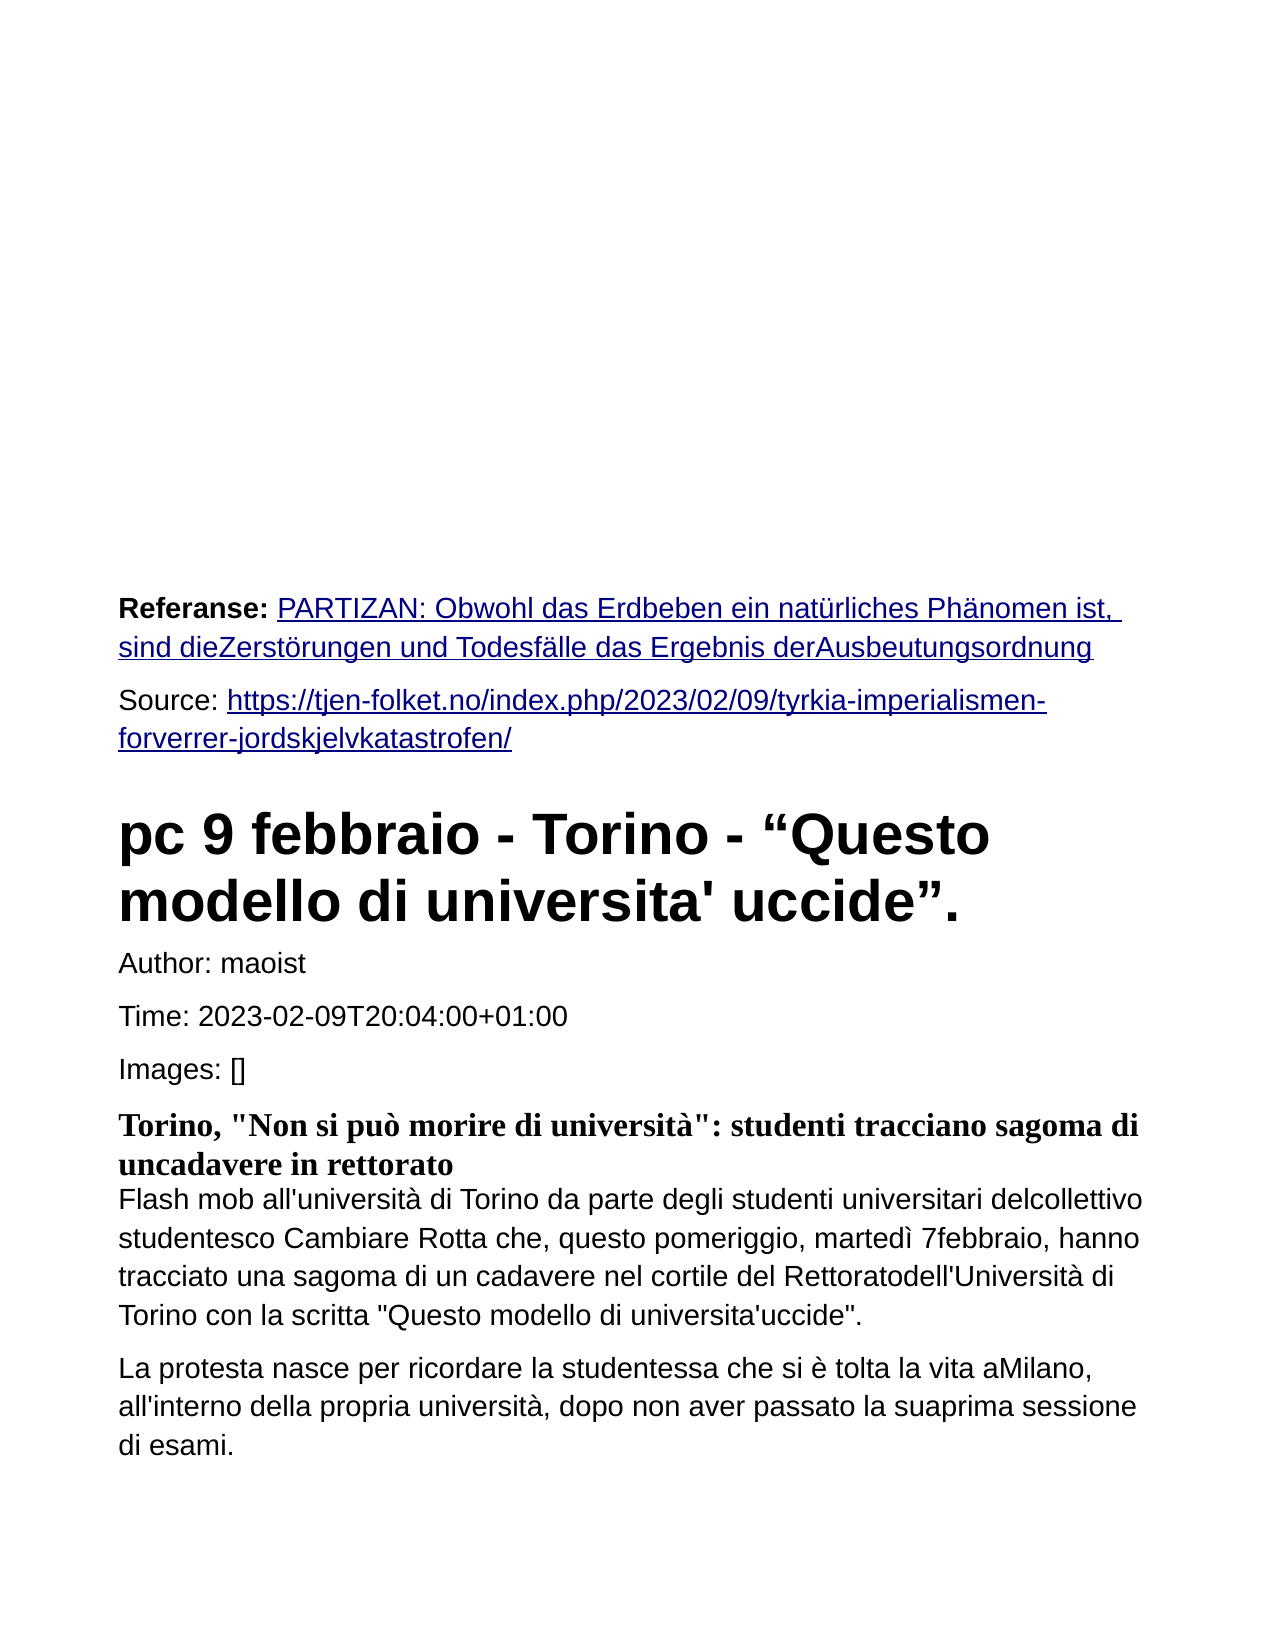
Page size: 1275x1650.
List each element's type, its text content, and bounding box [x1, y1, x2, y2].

text Flash mob all'università di Torino da parte degli studenti universitari delcollettivo studentesco Cambiare Rotta che, questo pomeriggio, martedì 7febbraio, hanno tracciato una sagoma di un cadavere nel cortile del Rettoratodell'Università di Torino con la scritta "Questo modello di universita'uccide". [118, 1182, 1157, 1331]
text Source: https://tjen-folket.no/index.php/2023/02/09/tyrkia-imperialismen-forverrer-jordskjelvkatastrofen/ [118, 683, 1157, 755]
text Images: [] [118, 1052, 1157, 1086]
text Referanse: PARTIZAN: Obwohl das Erdbeben ein natürliches Phänomen ist, sind dieZerstörungen und Todesfälle das Ergebnis derAusbeutungsordnung [118, 591, 1157, 663]
text Author: maoist [118, 946, 1157, 979]
text La protesta nasce per ricordare la studentessa che si è tolta la vita aMilano, all'interno della propria università, dopo non aver passato la suaprima sessione di esami. [118, 1351, 1157, 1461]
subtitle Torino, "Non si può morire di università": studenti tracciano sagoma di uncadavere in rettorato [118, 1105, 1157, 1182]
text Time: 2023-02-09T20:04:00+01:00 [118, 999, 1157, 1033]
subtitle pc 9 febbraio - Torino - “Questo modello di universita' uccide”. [118, 799, 1157, 933]
